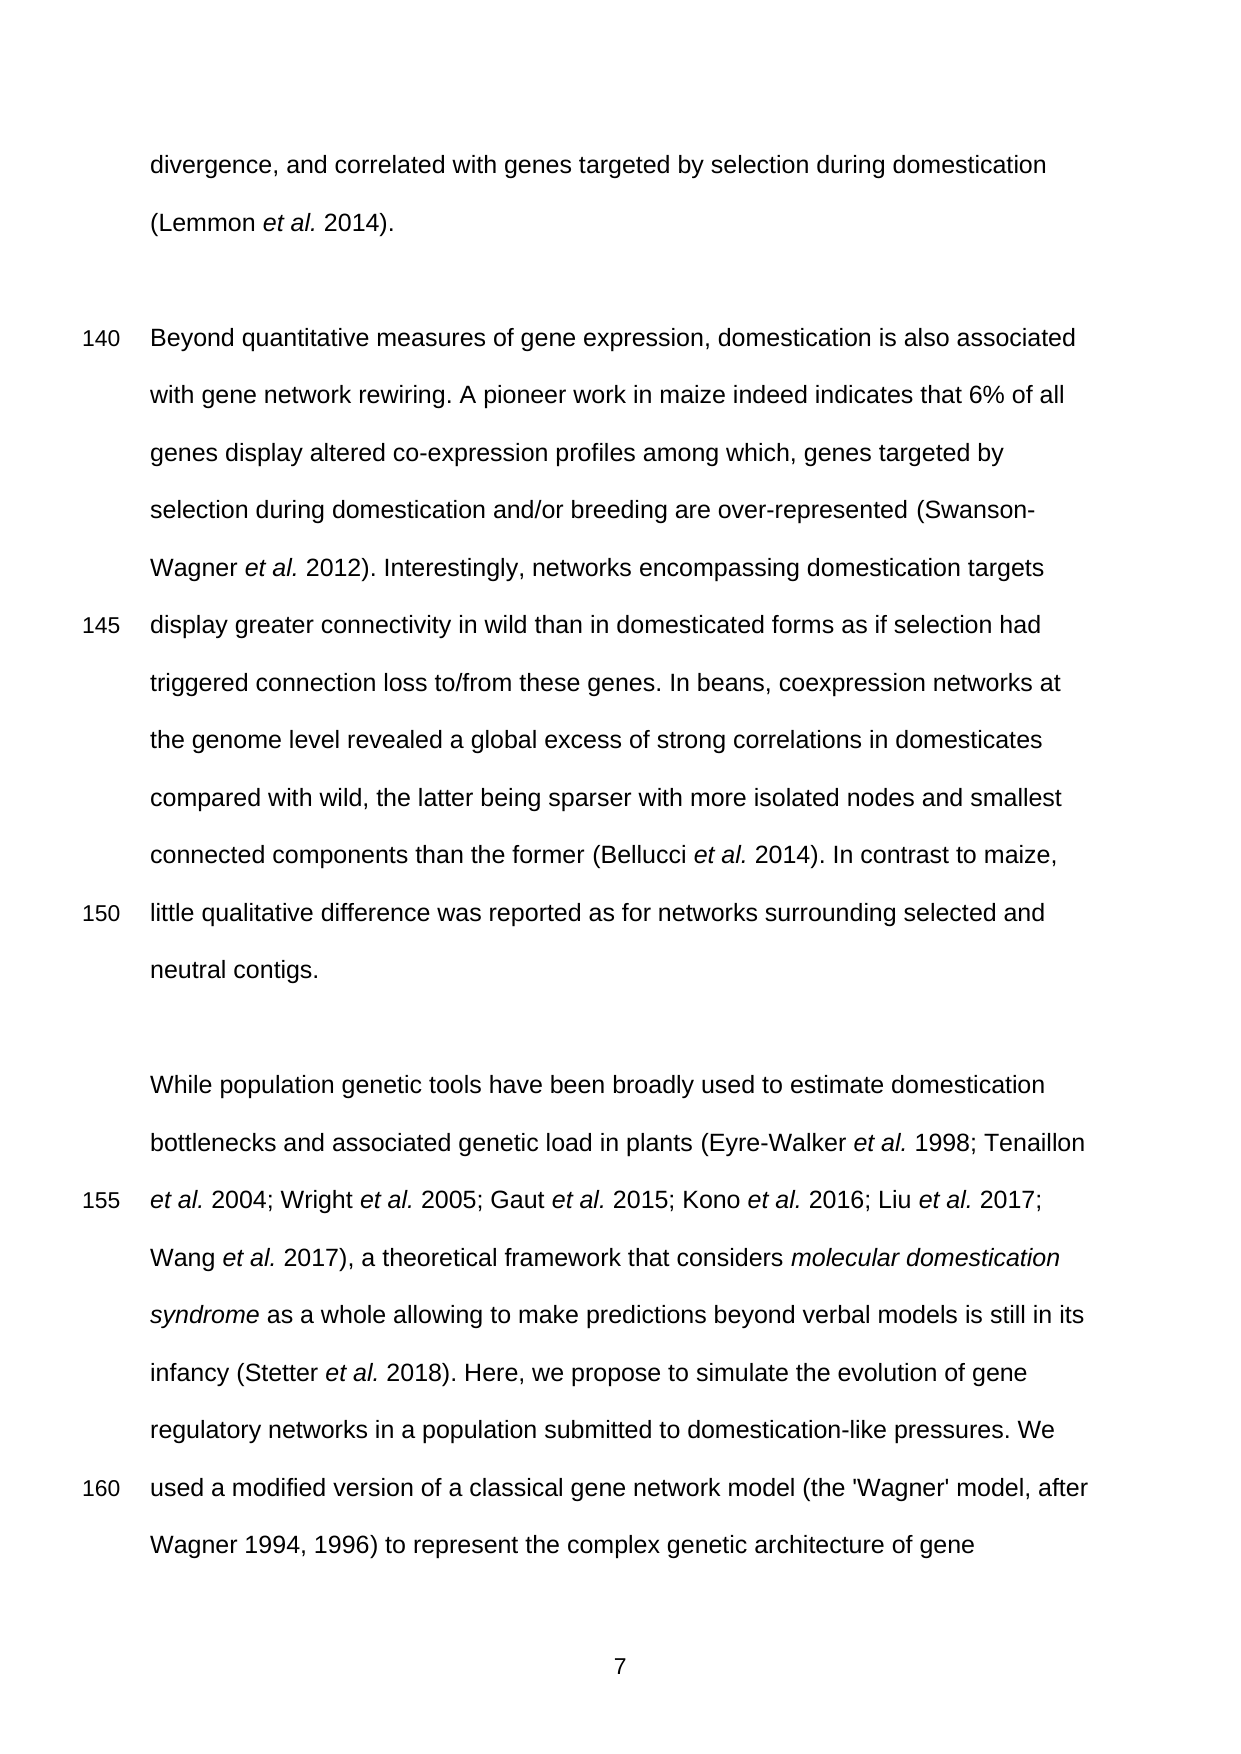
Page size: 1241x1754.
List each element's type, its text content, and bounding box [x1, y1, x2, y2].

text While population genetic tools have been broadly used to estimate domestication bottlenecks and associated genetic load in plants (Eyre-Walker et al. 1998; Tenaillon et al. 2004; Wright et al. 2005; Gaut et al. 2015; Kono et al. 2016; Liu et al. 2017; Wang et al. 2017), a theoretical framework that considers molecular domestication syndrome as a whole allowing to make predictions beyond verbal models is still in its infancy (Stetter et al. 2018). Here, we propose to simulate the evolution of gene regulatory networks in a population submitted to domestication-like pressures. We used a modified version of a classical gene network model (the 'Wagner' model, after Wagner 1994, 1996) to represent the complex genetic architecture of gene [150, 1070, 1090, 1559]
text Beyond quantitative measures of gene expression, domestication is also associated with gene network rewiring. A pioneer work in maize indeed indicates that 6% of all genes display altered co-expression profiles among which, genes targeted by selection during domestication and/or breeding are over-represented (Swanson-Wagner et al. 2012). Interestingly, networks encompassing domestication targets display greater connectivity in wild than in domesticated forms as if selection had triggered connection loss to/from these genes. In beans, coexpression networks at the genome level revealed a global excess of strong correlations in domesticates compared with wild, the latter being sparser with more isolated nodes and smallest connected components than the former (Bellucci et al. 2014). In contrast to maize, little qualitative difference was reported as for networks surrounding selected and neutral contigs. [150, 322, 1090, 984]
text divergence, and correlated with genes targeted by selection during domestication (Lemmon et al. 2014). [150, 150, 1090, 236]
